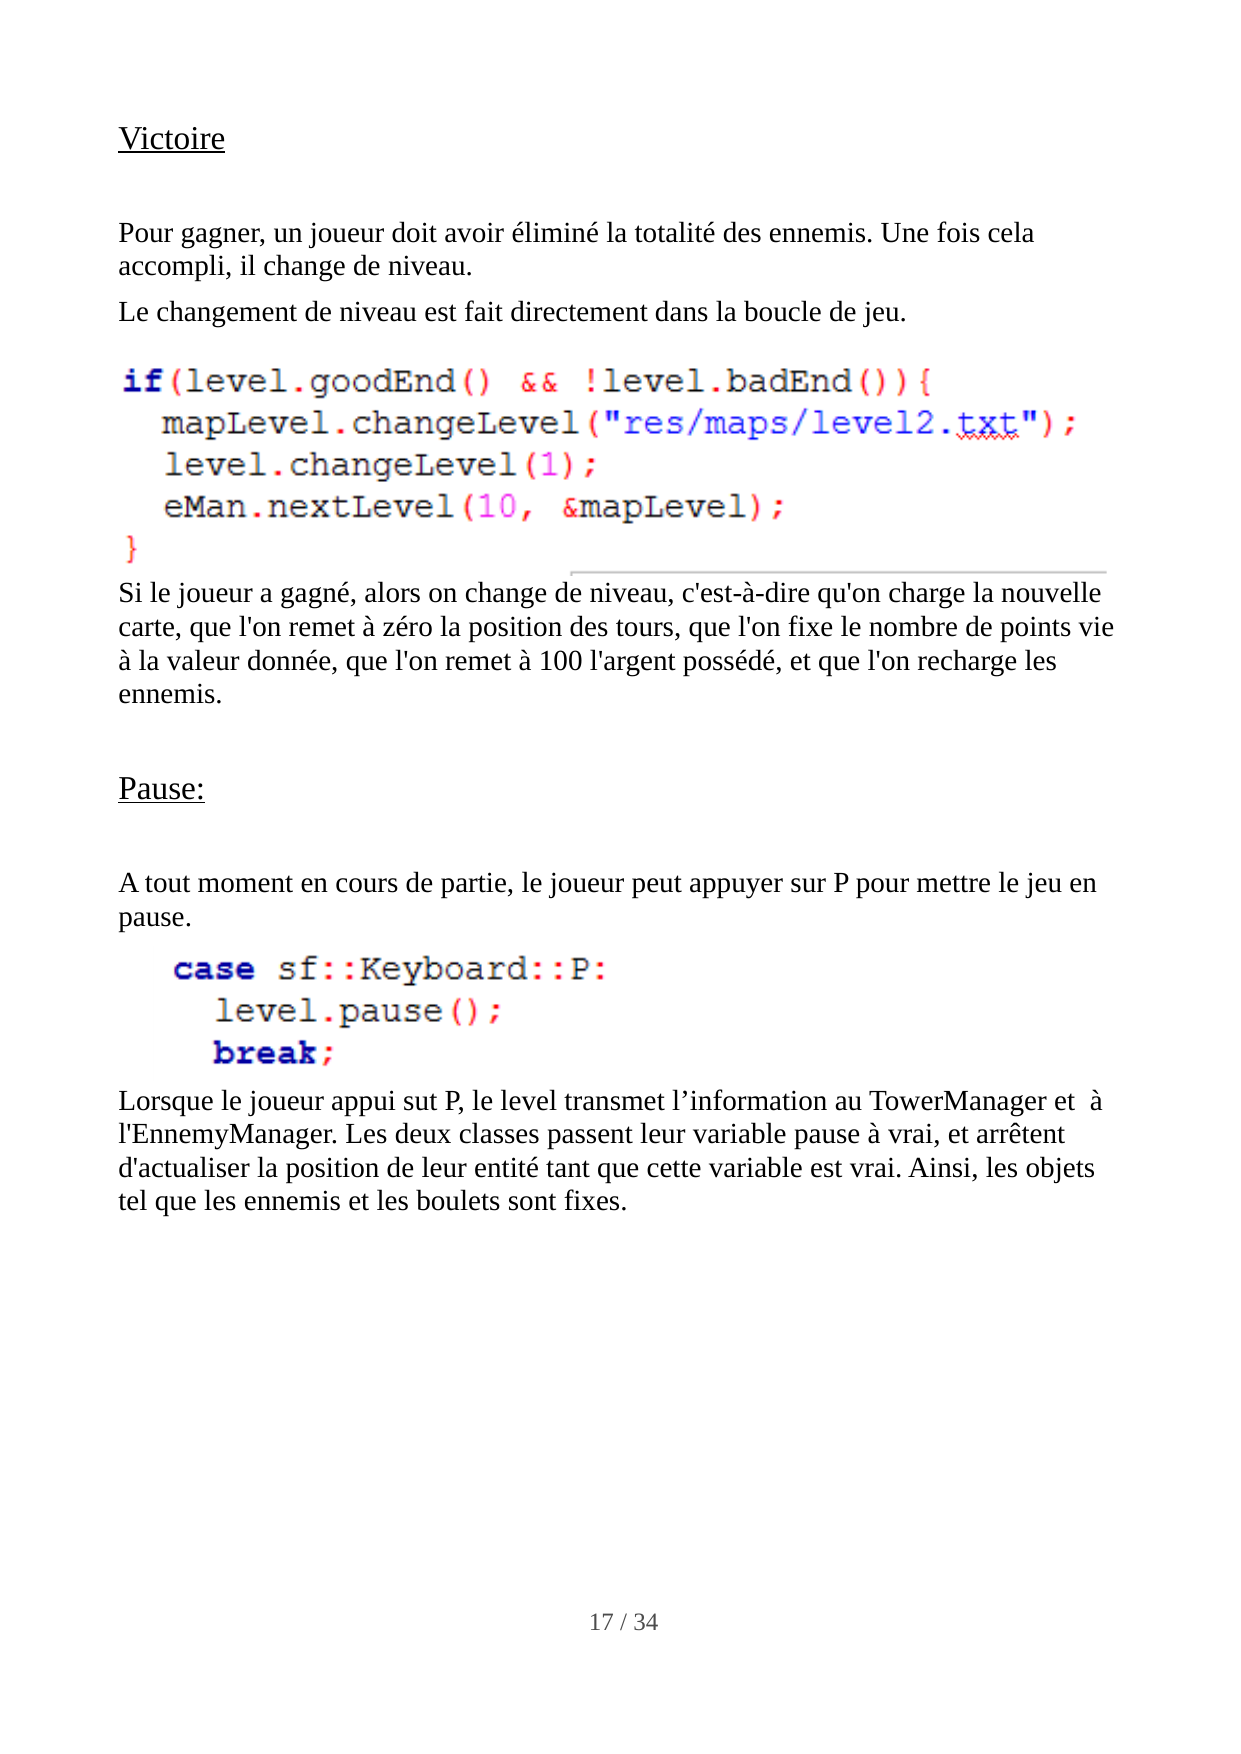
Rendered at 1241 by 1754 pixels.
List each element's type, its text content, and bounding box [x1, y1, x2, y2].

picture [152, 946, 623, 1081]
text Si le joueur a gagné, alors on change de niveau, c'est-à-dire qu'on charge la nouvelle carte, que l'on remet à zéro la position des tours, que l'on fixe le nombre de points vie à la valeur donnée, que l'on remet à 100 l'argent possédé, et que l'on recharge les ennemis. [118, 341, 1122, 710]
text Pour gagner, un joueur doit avoir éliminé la totalité des ennemis. Une fois cela accompli, il change de niveau. [118, 215, 1122, 282]
text A tout moment en cours de partie, le joueur peut appuyer sur P pour mettre le jeu en pause. [118, 865, 1122, 932]
text Le changement de niveau est fait directement dans la boucle de jeu. [118, 294, 1122, 328]
text Victoire [118, 118, 1122, 156]
text Lorsque le joueur appui sut P, le level transmet l’information au TowerManager et à l'EnnemyManager. Les deux classes passent leur variable pause à vrai, et arrêtent d'actualiser la position de leur entité tant que cette variable est vrai. Ainsi, les objets tel que les ennemis et les boulets sont fixes. [118, 1083, 1122, 1217]
text Pause: [118, 768, 1122, 807]
picture [112, 365, 1107, 576]
